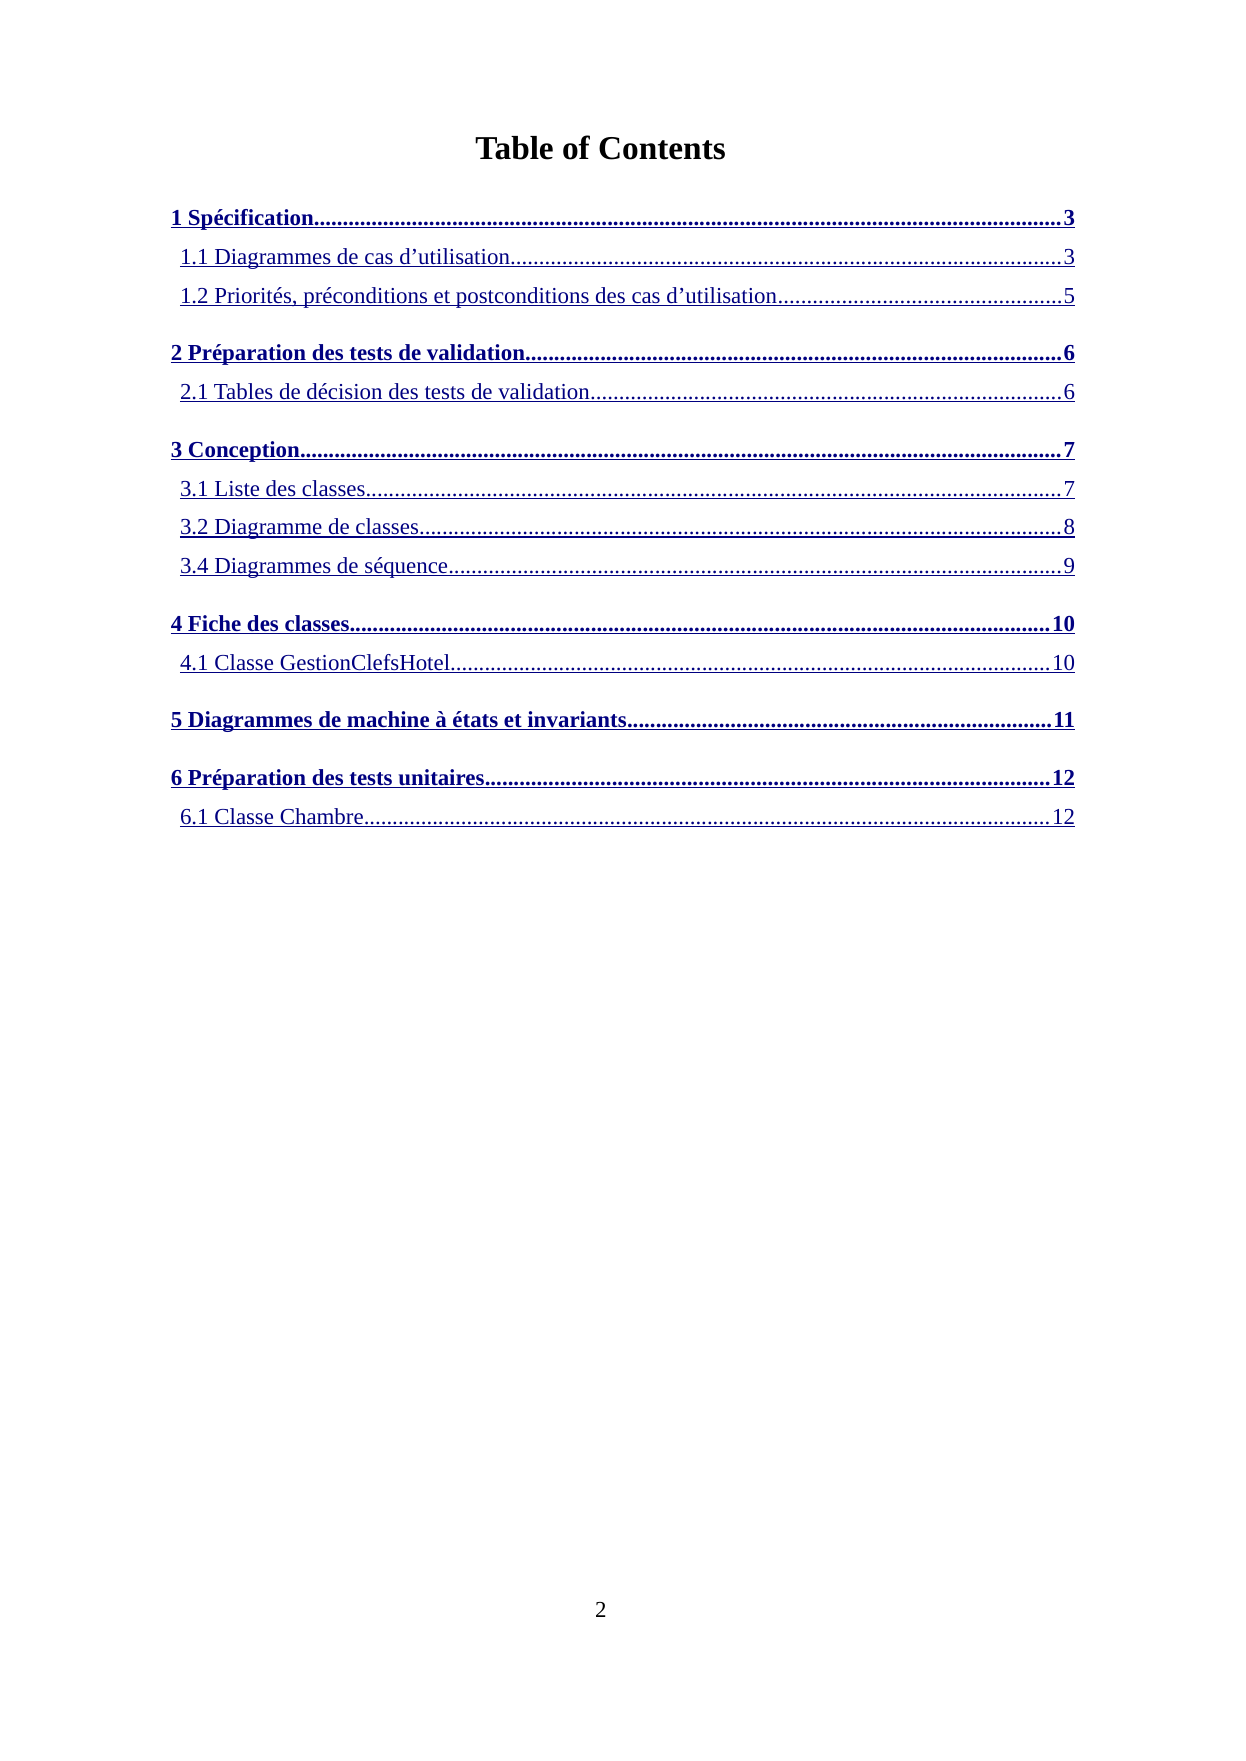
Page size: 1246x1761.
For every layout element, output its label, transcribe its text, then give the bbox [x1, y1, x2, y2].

text 3.1 Liste des classes 7 [180, 474, 1075, 498]
text 6.1 Classe Chambre 12 [180, 803, 1075, 826]
text 3.4 Diagrammes de séquence 9 [180, 552, 1075, 575]
text 2 Préparation des tests de validation 6 [171, 339, 1075, 362]
text 4 Fiche des classes 10 [171, 610, 1075, 633]
text 5 Diagrammes de machine à états et invariants 11 [171, 706, 1075, 729]
text 1 Spécification 3 [171, 204, 1075, 227]
subtitle Table of Contents [126, 128, 1075, 167]
text 6 Préparation des tests unitaires 12 [171, 764, 1075, 787]
text 3.2 Diagramme de classes 8 [180, 513, 1075, 536]
text 1.2 Priorités, préconditions et postconditions des cas d’utilisation 5 [180, 282, 1075, 305]
text 1.1 Diagrammes de cas d’utilisation 3 [180, 243, 1075, 266]
text 4.1 Classe GestionClefsHotel 10 [180, 649, 1075, 672]
text 2.1 Tables de décision des tests de validation 6 [180, 378, 1075, 401]
text 3 Conception 7 [171, 436, 1075, 459]
